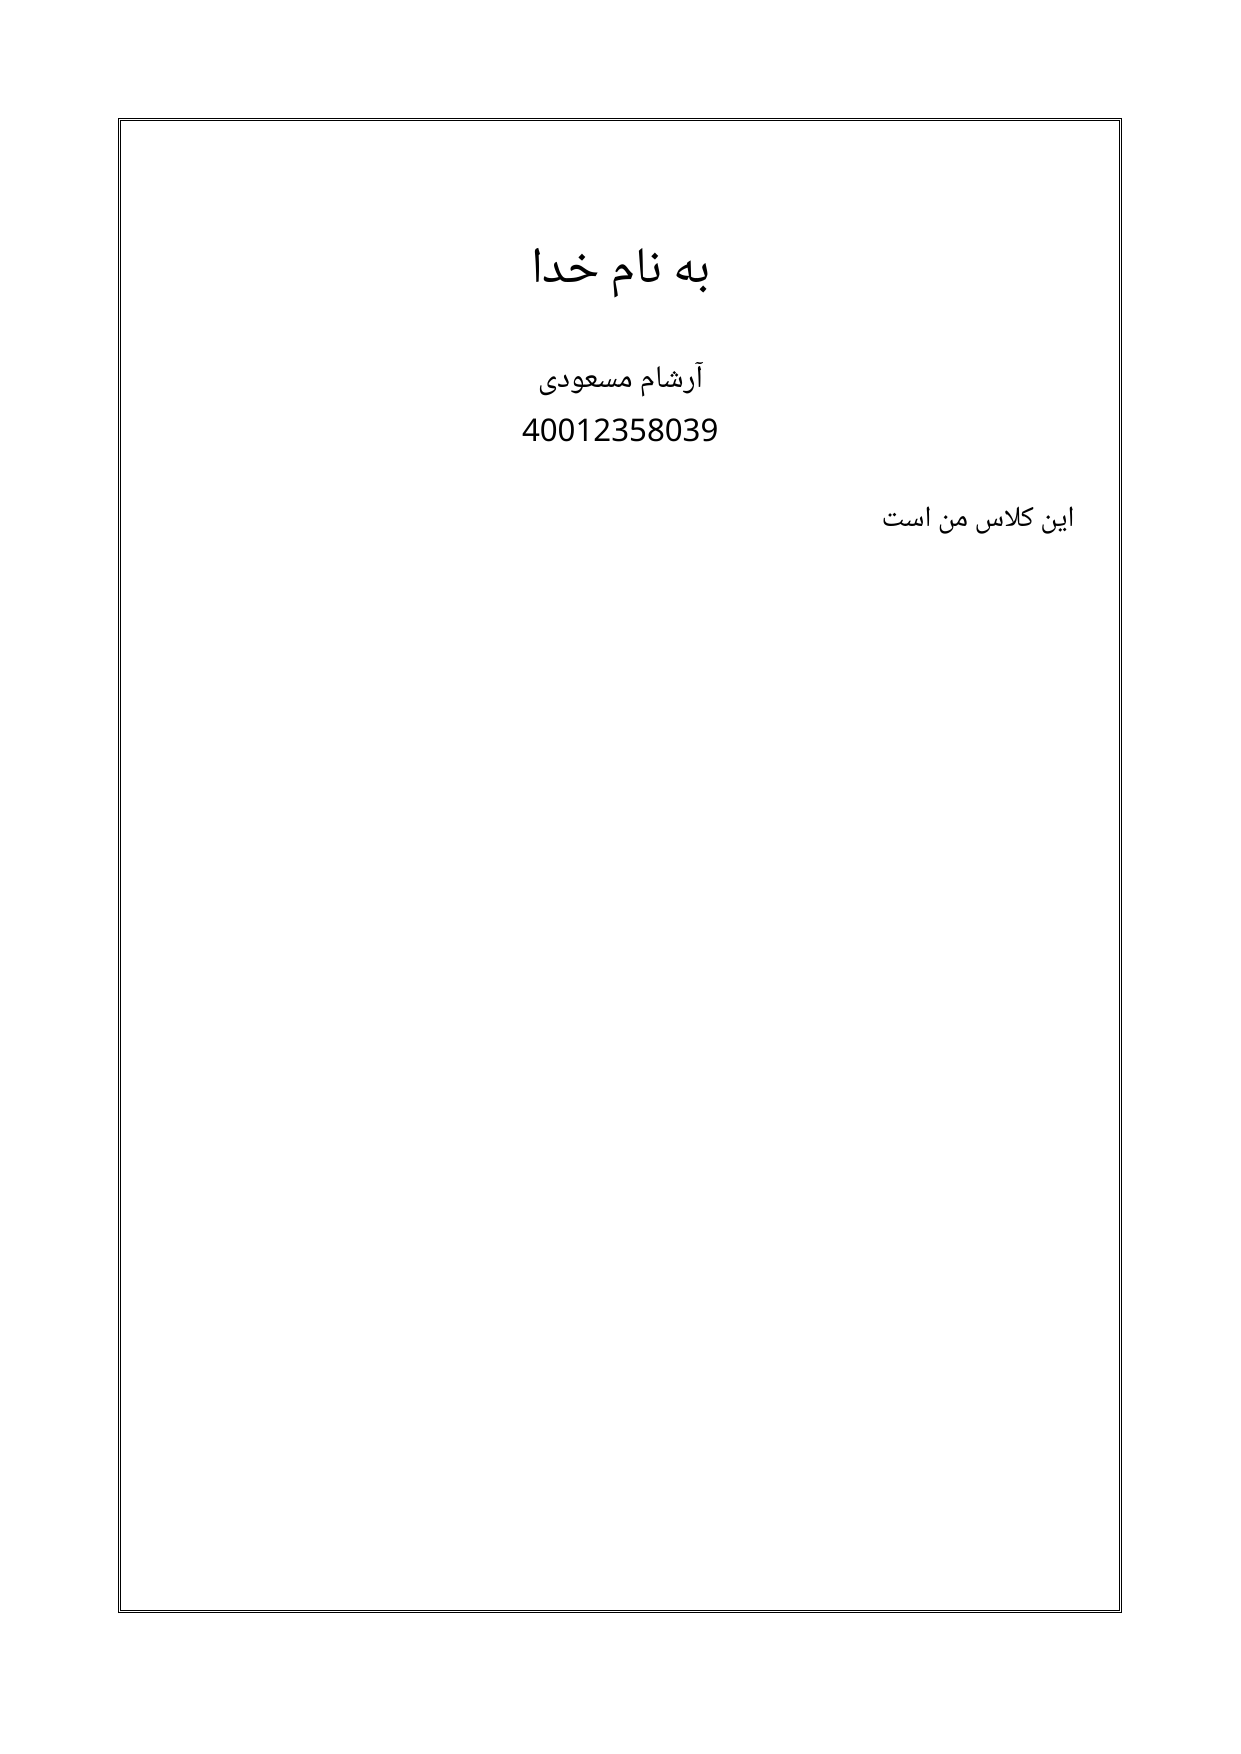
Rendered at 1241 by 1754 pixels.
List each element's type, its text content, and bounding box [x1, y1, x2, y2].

text به نام خدا [121, 121, 1119, 267]
text آرشام مسعودی [558, 267, 586, 278]
text 40012358039 [121, 359, 1119, 447]
text آرشام مسعودی [121, 267, 1119, 359]
text این کلاس من است [121, 447, 1119, 544]
